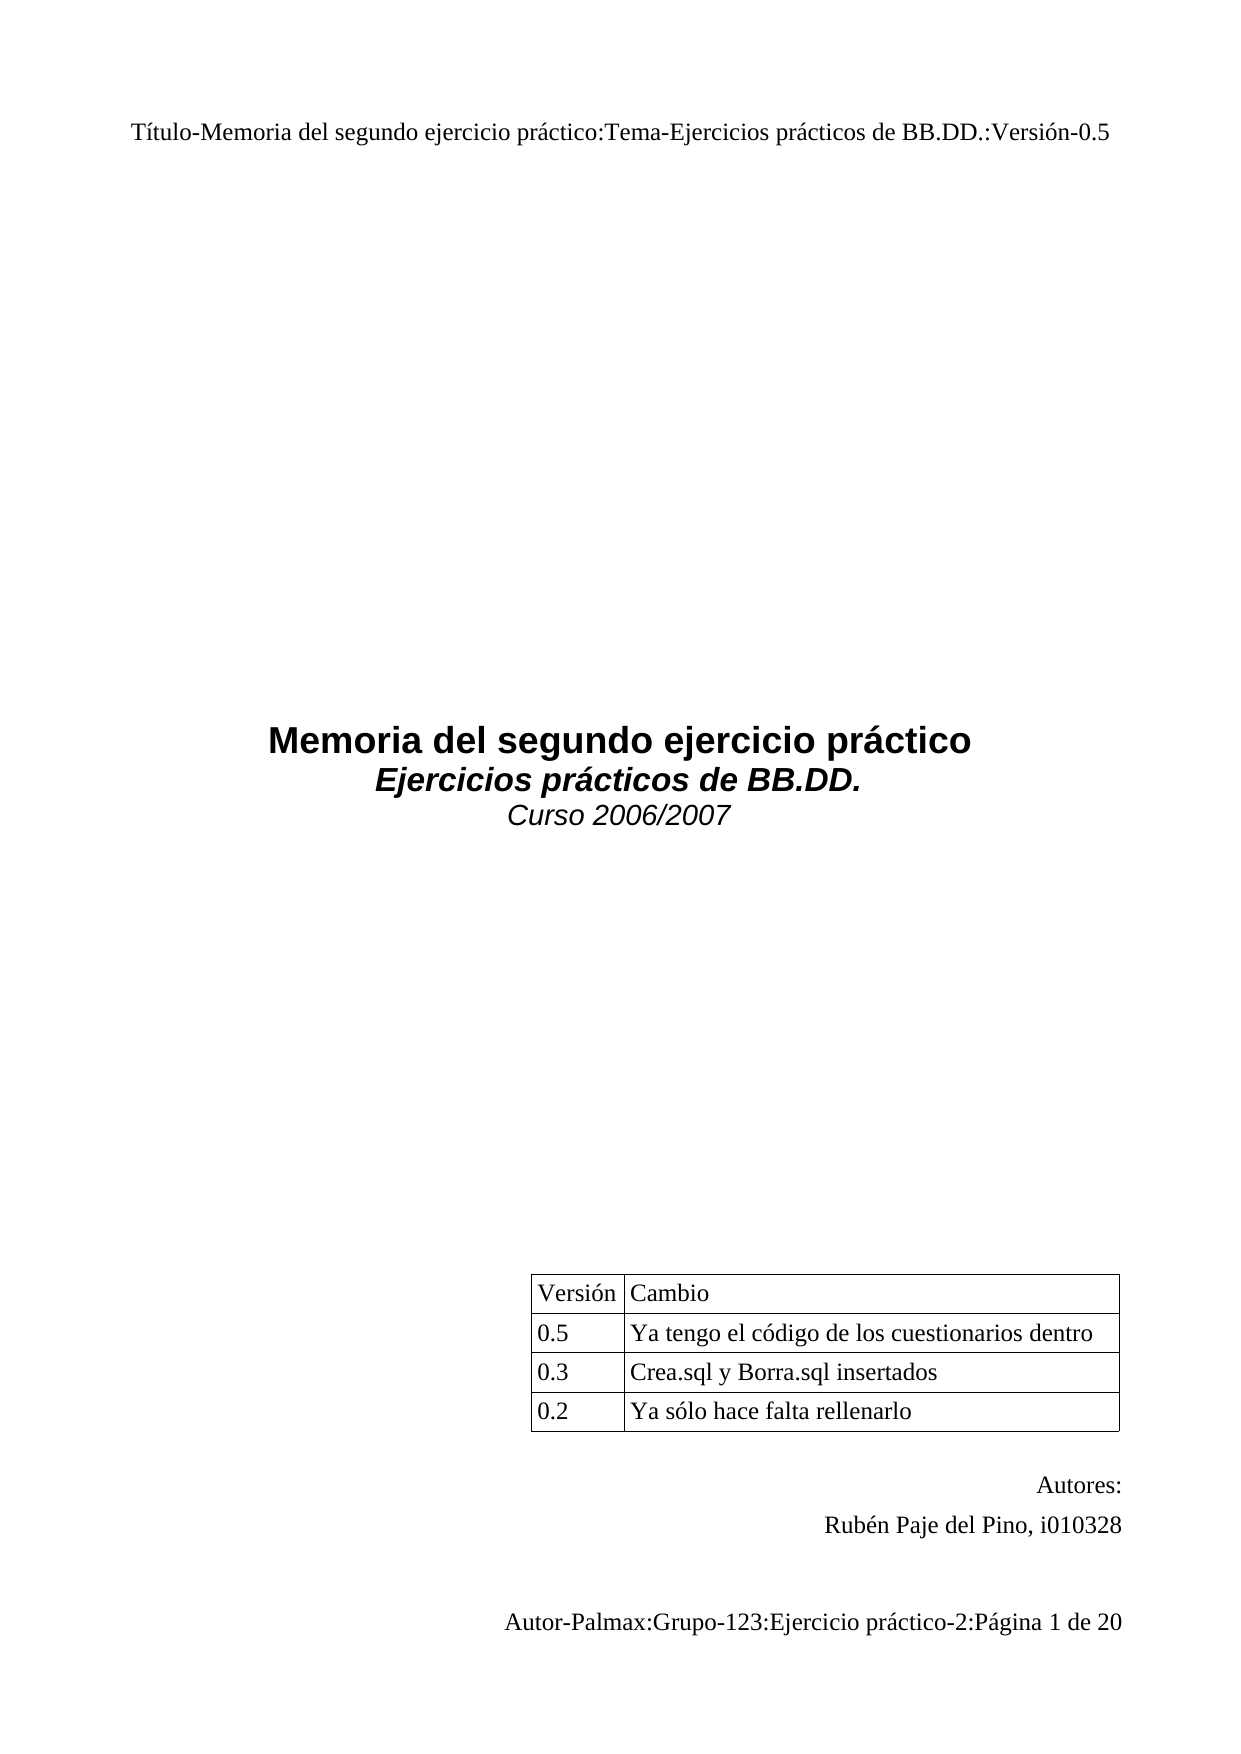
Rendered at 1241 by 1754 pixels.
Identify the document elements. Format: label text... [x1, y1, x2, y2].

text Ejercicios prácticos de BB.DD. [118, 762, 1122, 799]
text Curso 2006/2007 [118, 799, 1122, 831]
table_cell 0.3 [532, 1353, 624, 1392]
text Autores: [118, 1471, 1122, 1499]
text Rubén Paje del Pino, i010328 [118, 1511, 1122, 1539]
table_cell 0.2 [532, 1393, 624, 1431]
table_cell Ya sólo hace falta rellenarlo [625, 1393, 1119, 1431]
table_cell 0.5 [532, 1314, 624, 1352]
table_cell Ya tengo el código de los cuestionarios dentro [625, 1314, 1119, 1352]
text Memoria del segundo ejercicio práctico [118, 720, 1122, 762]
table_header Versión [532, 1275, 624, 1313]
table_header Cambio [625, 1275, 1119, 1313]
table_cell Crea.sql y Borra.sql insertados [625, 1353, 1119, 1392]
